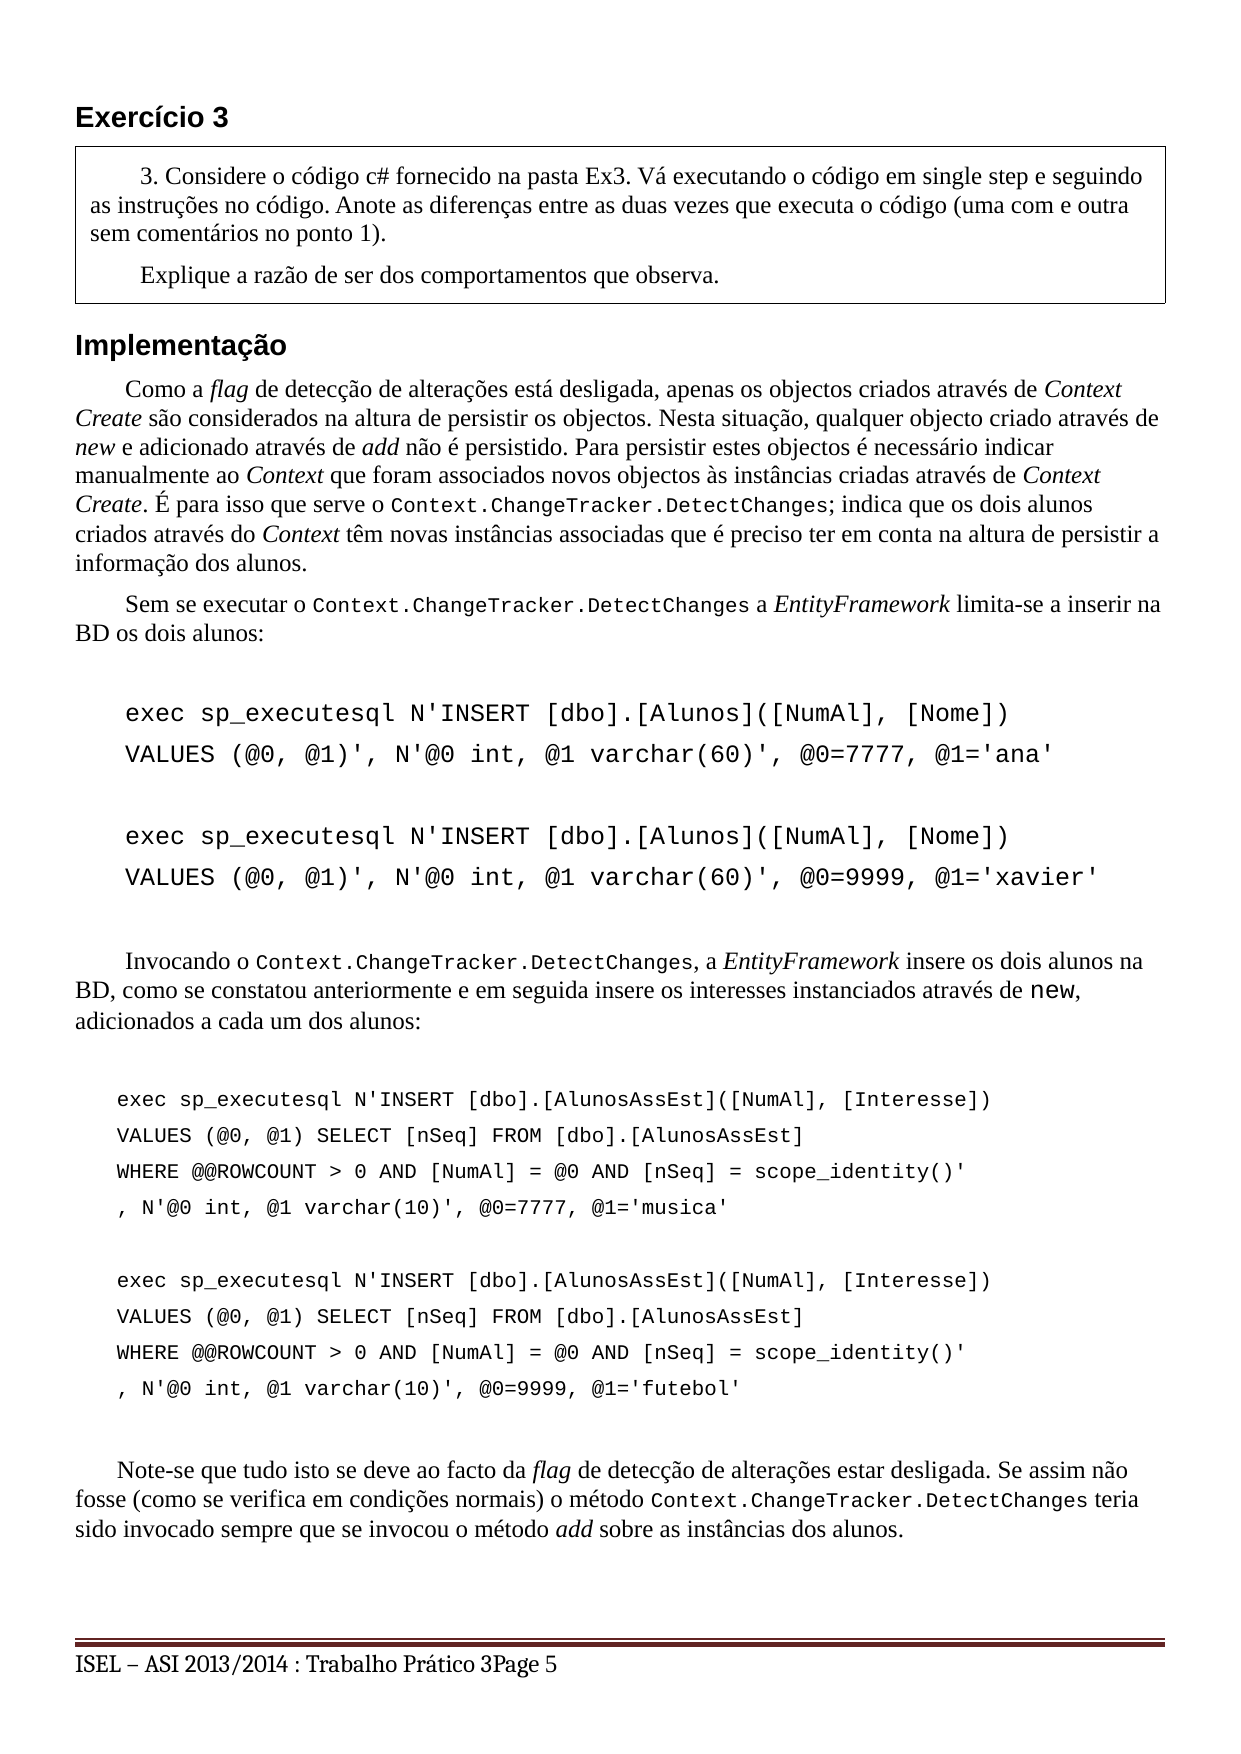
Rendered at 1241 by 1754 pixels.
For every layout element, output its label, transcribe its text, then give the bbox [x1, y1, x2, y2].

text , N'@0 int, @1 varchar(10)', @0=9999, @1='futebol' [75, 1378, 1165, 1402]
subtitle Exercício 3 [75, 100, 1165, 133]
text VALUES (@0, @1) SELECT [nSeq] FROM [dbo].[AlunosAssEst] [75, 1306, 1165, 1329]
text WHERE @@ROWCOUNT > 0 AND [NumAl] = @0 AND [nSeq] = scope_identity()' [75, 1342, 1165, 1366]
text , N'@0 int, @1 varchar(10)', @0=7777, @1='musica' [75, 1197, 1165, 1221]
text exec sp_executesql N'INSERT [dbo].[Alunos]([NumAl], [Nome]) [75, 701, 1165, 729]
text exec sp_executesql N'INSERT [dbo].[AlunosAssEst]([NumAl], [Interesse]) [75, 1270, 1165, 1293]
text Explique a razão de ser dos comportamentos que observa. [76, 245, 1165, 303]
text 3. Considere o código c# fornecido na pasta Ex3. Vá executando o código em single step e seguindo as instruções no código. Anote as diferenças entre as duas vezes que executa o código (uma com e outra sem comentários no ponto 1). [76, 147, 1165, 245]
text Invocando o Context.ChangeTracker.DetectChanges, a EntityFramework insere os dois alunos na BD, como se constatou anteriormente e em seguida insere os interesses instanciados através de new, adicionados a cada um dos alunos: [75, 946, 1165, 1035]
text WHERE @@ROWCOUNT > 0 AND [NumAl] = @0 AND [nSeq] = scope_identity()' [75, 1161, 1165, 1185]
text VALUES (@0, @1)', N'@0 int, @1 varchar(60)', @0=7777, @1='ana' [75, 742, 1165, 770]
text VALUES (@0, @1) SELECT [nSeq] FROM [dbo].[AlunosAssEst] [75, 1125, 1165, 1149]
text VALUES (@0, @1)', N'@0 int, @1 varchar(60)', @0=9999, @1='xavier' [75, 864, 1165, 893]
text Sem se executar o Context.ChangeTracker.DetectChanges a EntityFramework limita-se a inserir na BD os dois alunos: [75, 589, 1165, 647]
subtitle Implementação [75, 328, 1165, 362]
text Como a flag de detecção de alterações está desligada, apenas os objectos criados através de Context Create são considerados na altura de persistir os objectos. Nesta situação, qualquer objecto criado através de new e adicionado através de add não é persistido. Para persistir estes objectos é necessário indicar manualmente ao Context que foram associados novos objectos às instâncias criadas através de Context Create. É para isso que serve o Context.ChangeTracker.DetectChanges; indica que os dois alunos criados através do Context têm novas instâncias associadas que é preciso ter em conta na altura de persistir a informação dos alunos. [75, 374, 1165, 576]
text Note-se que tudo isto se deve ao facto da flag de detecção de alterações estar desligada. Se assim não fosse (como se verifica em condições normais) o método Context.ChangeTracker.DetectChanges teria sido invocado sempre que se invocou o método add sobre as instâncias dos alunos. [75, 1456, 1165, 1543]
text exec sp_executesql N'INSERT [dbo].[AlunosAssEst]([NumAl], [Interesse]) [75, 1089, 1165, 1113]
text exec sp_executesql N'INSERT [dbo].[Alunos]([NumAl], [Nome]) [75, 823, 1165, 852]
